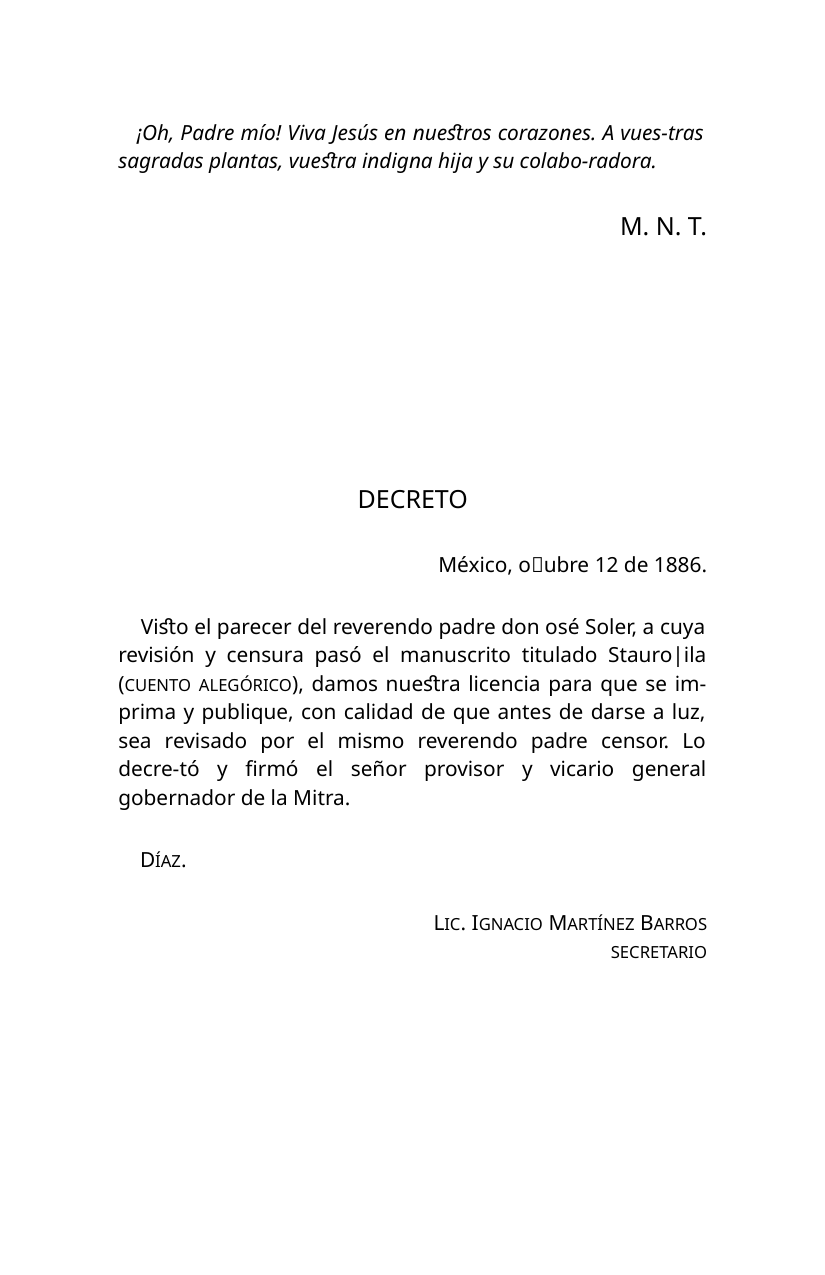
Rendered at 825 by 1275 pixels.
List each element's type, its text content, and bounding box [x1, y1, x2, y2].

text México, oubre 12 de 1886. [118, 550, 707, 578]
text ¡Oh, Padre mío! Viva Jesús en nueﬆros corazones. A vues-tras sagradas plantas, vueﬆra indigna hija y su colabo-radora. [118, 118, 707, 175]
text secretario [118, 936, 707, 965]
text Díaz. [118, 845, 707, 874]
text DECRETO [118, 482, 707, 516]
text Lic. Ignacio Martínez Barros [118, 908, 707, 936]
text Viﬆo el parecer del reverendo padre don osé Soler, a cuya revisión y censura pasó el manuscrito titulado Stauro|ila (cuento alegórico), damos nueﬆra licencia para que se im-prima y publique, con calidad de que antes de darse a luz, sea revisado por el mismo reverendo padre censor. Lo decre-tó y firmó el señor provisor y vicario general gobernador de la Mitra. [118, 612, 707, 811]
text M. N. T. [118, 209, 707, 243]
